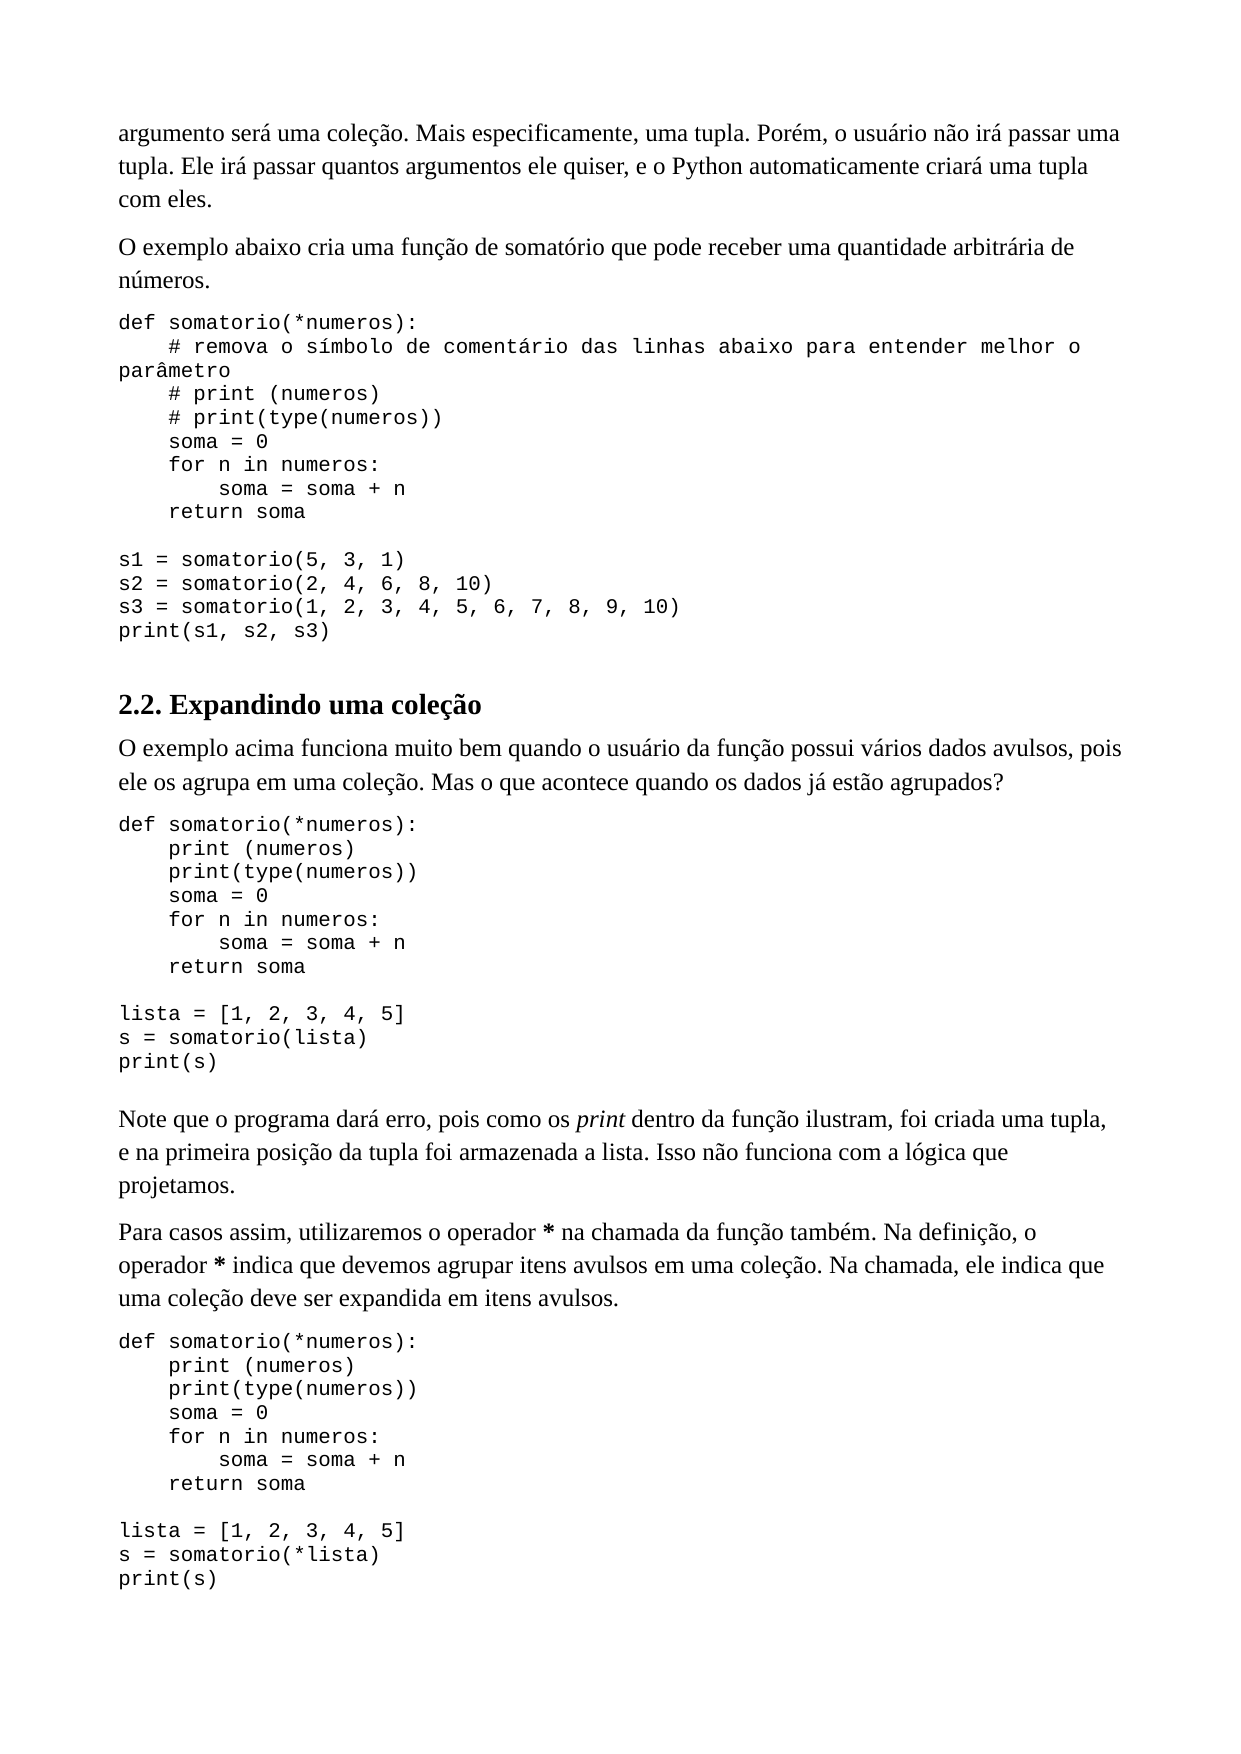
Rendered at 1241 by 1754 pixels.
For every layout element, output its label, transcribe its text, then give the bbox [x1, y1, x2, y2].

text soma = soma + n [118, 1449, 1122, 1473]
text def somatorio(*numeros): [118, 1331, 1122, 1355]
text lista = [1, 2, 3, 4, 5] [118, 1520, 1122, 1544]
text return soma [118, 956, 1122, 980]
text for n in numeros: [118, 454, 1122, 478]
text def somatorio(*numeros): [118, 814, 1122, 838]
text s = somatorio(lista) [118, 1027, 1122, 1051]
text soma = 0 [118, 431, 1122, 454]
text s = somatorio(*lista) [118, 1544, 1122, 1567]
text argumento será uma coleção. Mais especificamente, uma tupla. Porém, o usuário não irá passar uma tupla. Ele irá passar quantos argumentos ele quiser, e o Python automaticamente criará uma tupla com eles. [118, 118, 1122, 213]
text for n in numeros: [118, 1426, 1122, 1449]
text print (numeros) [118, 1355, 1122, 1378]
text s2 = somatorio(2, 4, 6, 8, 10) [118, 572, 1122, 596]
text O exemplo abaixo cria uma função de somatório que pode receber uma quantidade arbitrária de números. [118, 232, 1122, 293]
text O exemplo acima funciona muito bem quando o usuário da função possui vários dados avulsos, pois ele os agrupa em uma coleção. Mas o que acontece quando os dados já estão agrupados? [118, 733, 1122, 795]
text print(type(numeros)) [118, 861, 1122, 885]
text print (numeros) [118, 838, 1122, 861]
text s1 = somatorio(5, 3, 1) [118, 549, 1122, 572]
text soma = 0 [118, 1402, 1122, 1426]
text return soma [118, 502, 1122, 525]
text # remova o símbolo de comentário das linhas abaixo para entender melhor o parâmetro [118, 336, 1122, 383]
text s3 = somatorio(1, 2, 3, 4, 5, 6, 7, 8, 9, 10) [118, 596, 1122, 620]
text soma = soma + n [118, 478, 1122, 502]
text def somatorio(*numeros): [118, 312, 1122, 336]
text print(type(numeros)) [118, 1378, 1122, 1402]
text soma = soma + n [118, 932, 1122, 956]
text print(s) [118, 1051, 1122, 1074]
text # print(type(numeros)) [118, 407, 1122, 431]
text for n in numeros: [118, 909, 1122, 932]
text soma = 0 [118, 885, 1122, 909]
text # print (numeros) [118, 383, 1122, 407]
text lista = [1, 2, 3, 4, 5] [118, 1003, 1122, 1027]
text return soma [118, 1473, 1122, 1497]
text print(s) [118, 1567, 1122, 1591]
text Note que o programa dará erro, pois como os print dentro da função ilustram, foi criada uma tupla, e na primeira posição da tupla foi armazenada a lista. Isso não funciona com a lógica que projetamos. [118, 1104, 1122, 1198]
subtitle 2.2. Expandindo uma coleção [118, 687, 1122, 721]
text print(s1, s2, s3) [118, 620, 1122, 643]
text Para casos assim, utilizaremos o operador * na chamada da função também. Na definição, o operador * indica que devemos agrupar itens avulsos em uma coleção. Na chamada, ele indica que uma coleção deve ser expandida em itens avulsos. [118, 1217, 1122, 1312]
